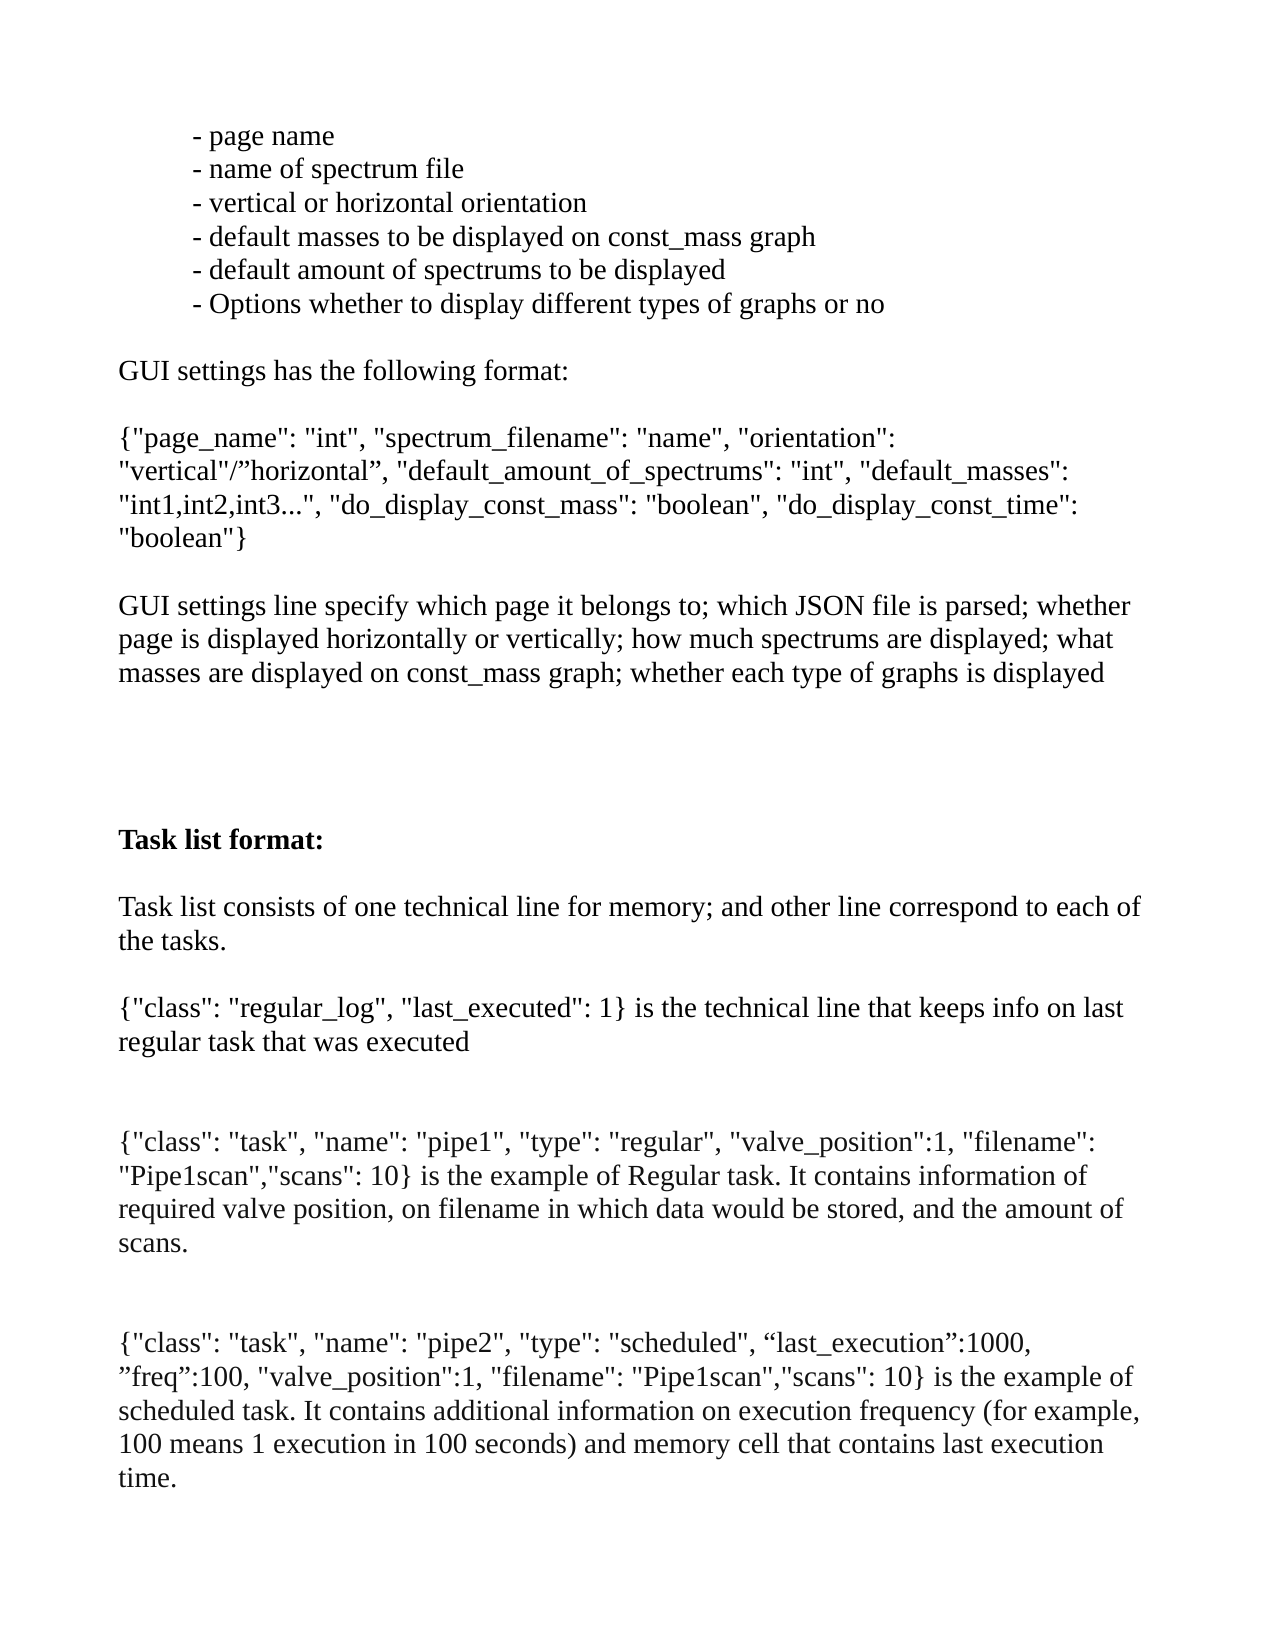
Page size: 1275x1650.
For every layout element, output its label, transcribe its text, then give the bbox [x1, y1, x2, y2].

text {"class": "task", "name": "pipe2", "type": "scheduled", “last_execution”:1000, ”freq”:100, "valve_position":1, "filename": "Pipe1scan","scans": 10} is the example of scheduled task. It contains additional information on execution frequency (for example, 100 means 1 execution in 100 seconds) and memory cell that contains last execution time. [118, 1326, 1157, 1493]
text - page name [118, 118, 1157, 152]
text GUI settings has the following format: [118, 353, 1157, 386]
text - default amount of spectrums to be displayed [118, 252, 1157, 286]
text - vertical or horizontal orientation [118, 185, 1157, 219]
text {"class": "task", "name": "pipe1", "type": "regular", "valve_position":1, "filename": "Pipe1scan","scans": 10} is the example of Regular task. It contains information of required valve position, on filename in which data would be stored, and the amount of scans. [118, 1124, 1157, 1258]
text - name of spectrum file [118, 152, 1157, 185]
text Task list format: [118, 822, 1157, 856]
text {"page_name": "int", "spectrum_filename": "name", "orientation": "vertical"/”horizontal”, "default_amount_of_spectrums": "int", "default_masses": "int1,int2,int3...", "do_display_const_mass": "boolean", "do_display_const_time": "boolean"} [118, 420, 1157, 554]
text GUI settings line specify which page it belongs to; which JSON file is parsed; whether page is displayed horizontally or vertically; how much spectrums are displayed; what masses are displayed on const_mass graph; whether each type of graphs is displayed [118, 588, 1157, 688]
text - default masses to be displayed on const_mass graph [118, 219, 1157, 252]
text - Options whether to display different types of graphs or no [118, 286, 1157, 319]
text {"class": "regular_log", "last_executed": 1} is the technical line that keeps info on last regular task that was executed [118, 990, 1157, 1057]
text Task list consists of one technical line for memory; and other line correspond to each of the tasks. [118, 889, 1157, 957]
